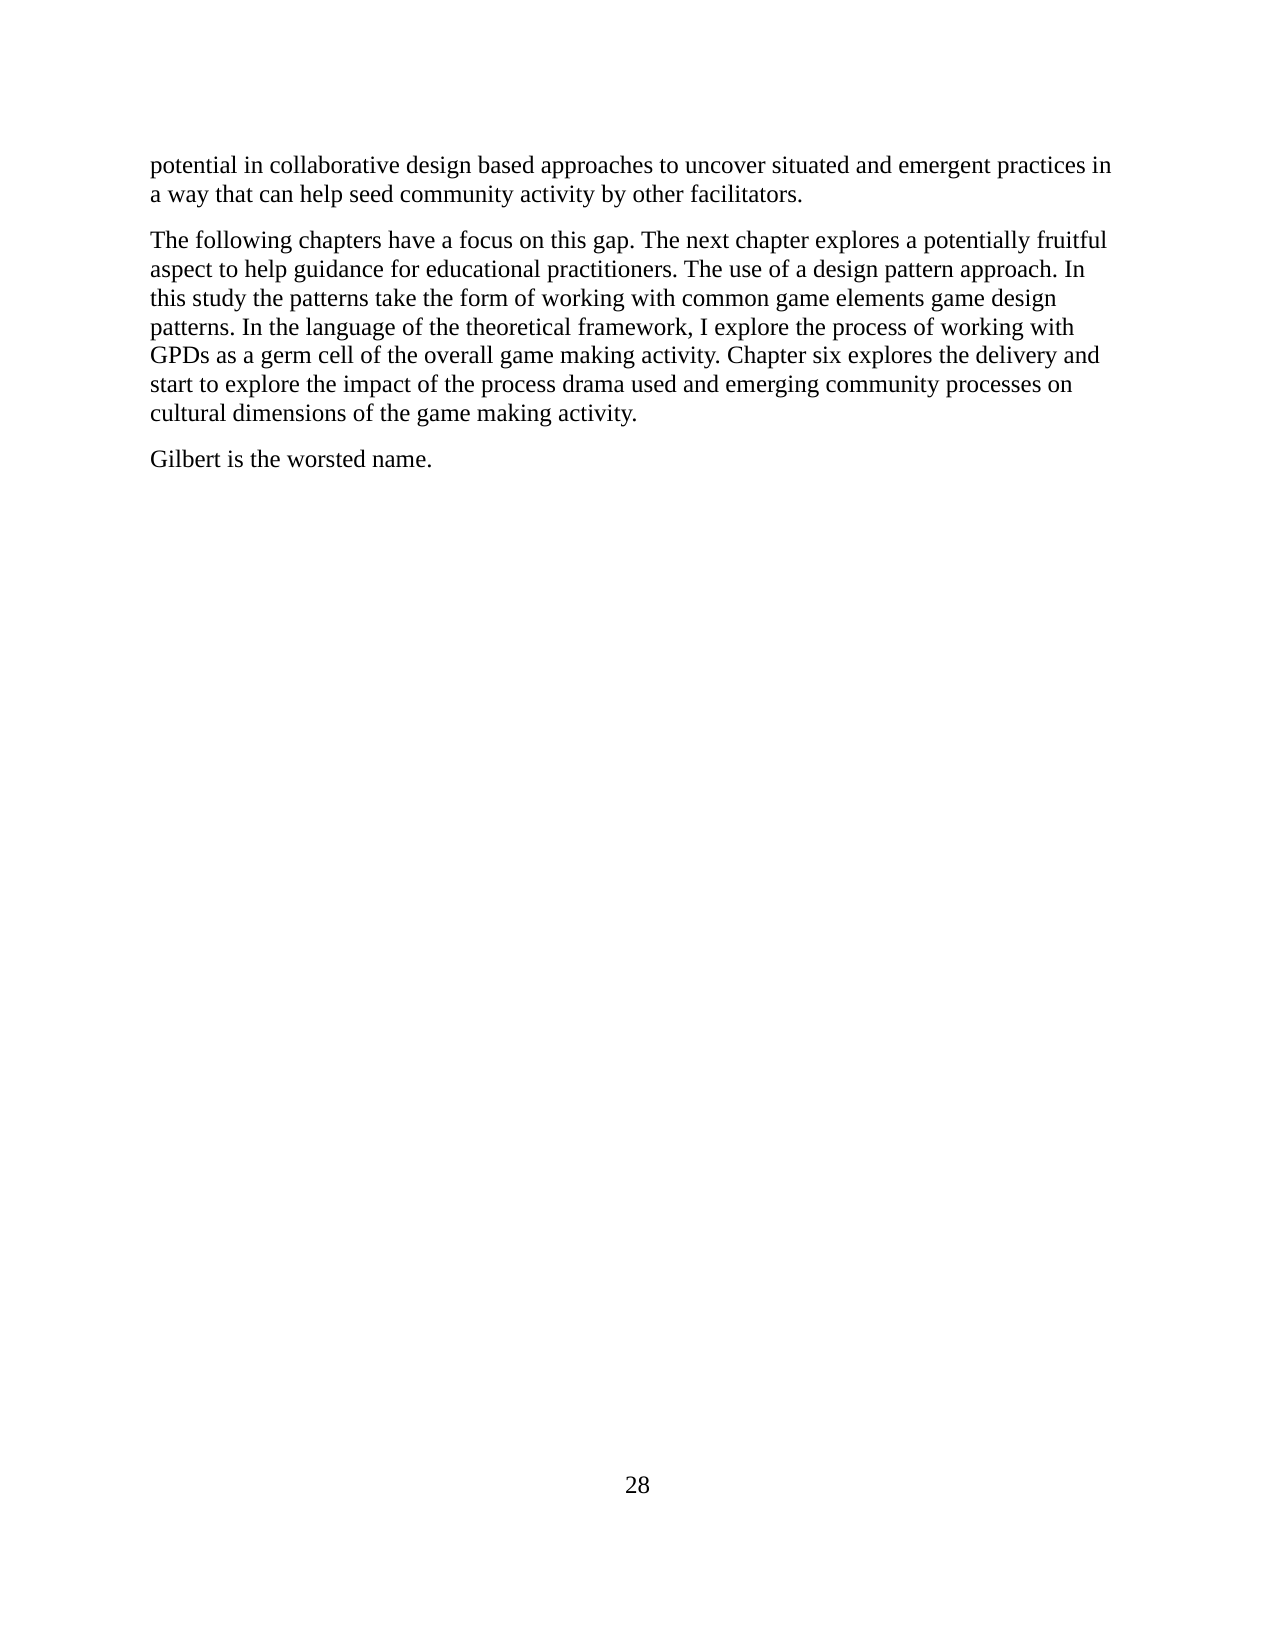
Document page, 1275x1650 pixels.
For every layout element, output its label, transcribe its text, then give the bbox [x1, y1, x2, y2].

text The following chapters have a focus on this gap. The next chapter explores a potentially fruitful aspect to help guidance for educational practitioners. The use of a design pattern approach. In this study the patterns take the form of working with common game elements game design patterns. In the language of the theoretical framework, I explore the process of working with GPDs as a germ cell of the overall game making activity. Chapter six explores the delivery and start to explore the impact of the process drama used and emerging community processes on cultural dimensions of the game making activity. [150, 225, 1125, 427]
text Gilbert is the worsted name. [150, 444, 1125, 473]
text potential in collaborative design based approaches to uncover situated and emergent practices in a way that can help seed community activity by other facilitators. [150, 150, 1125, 207]
